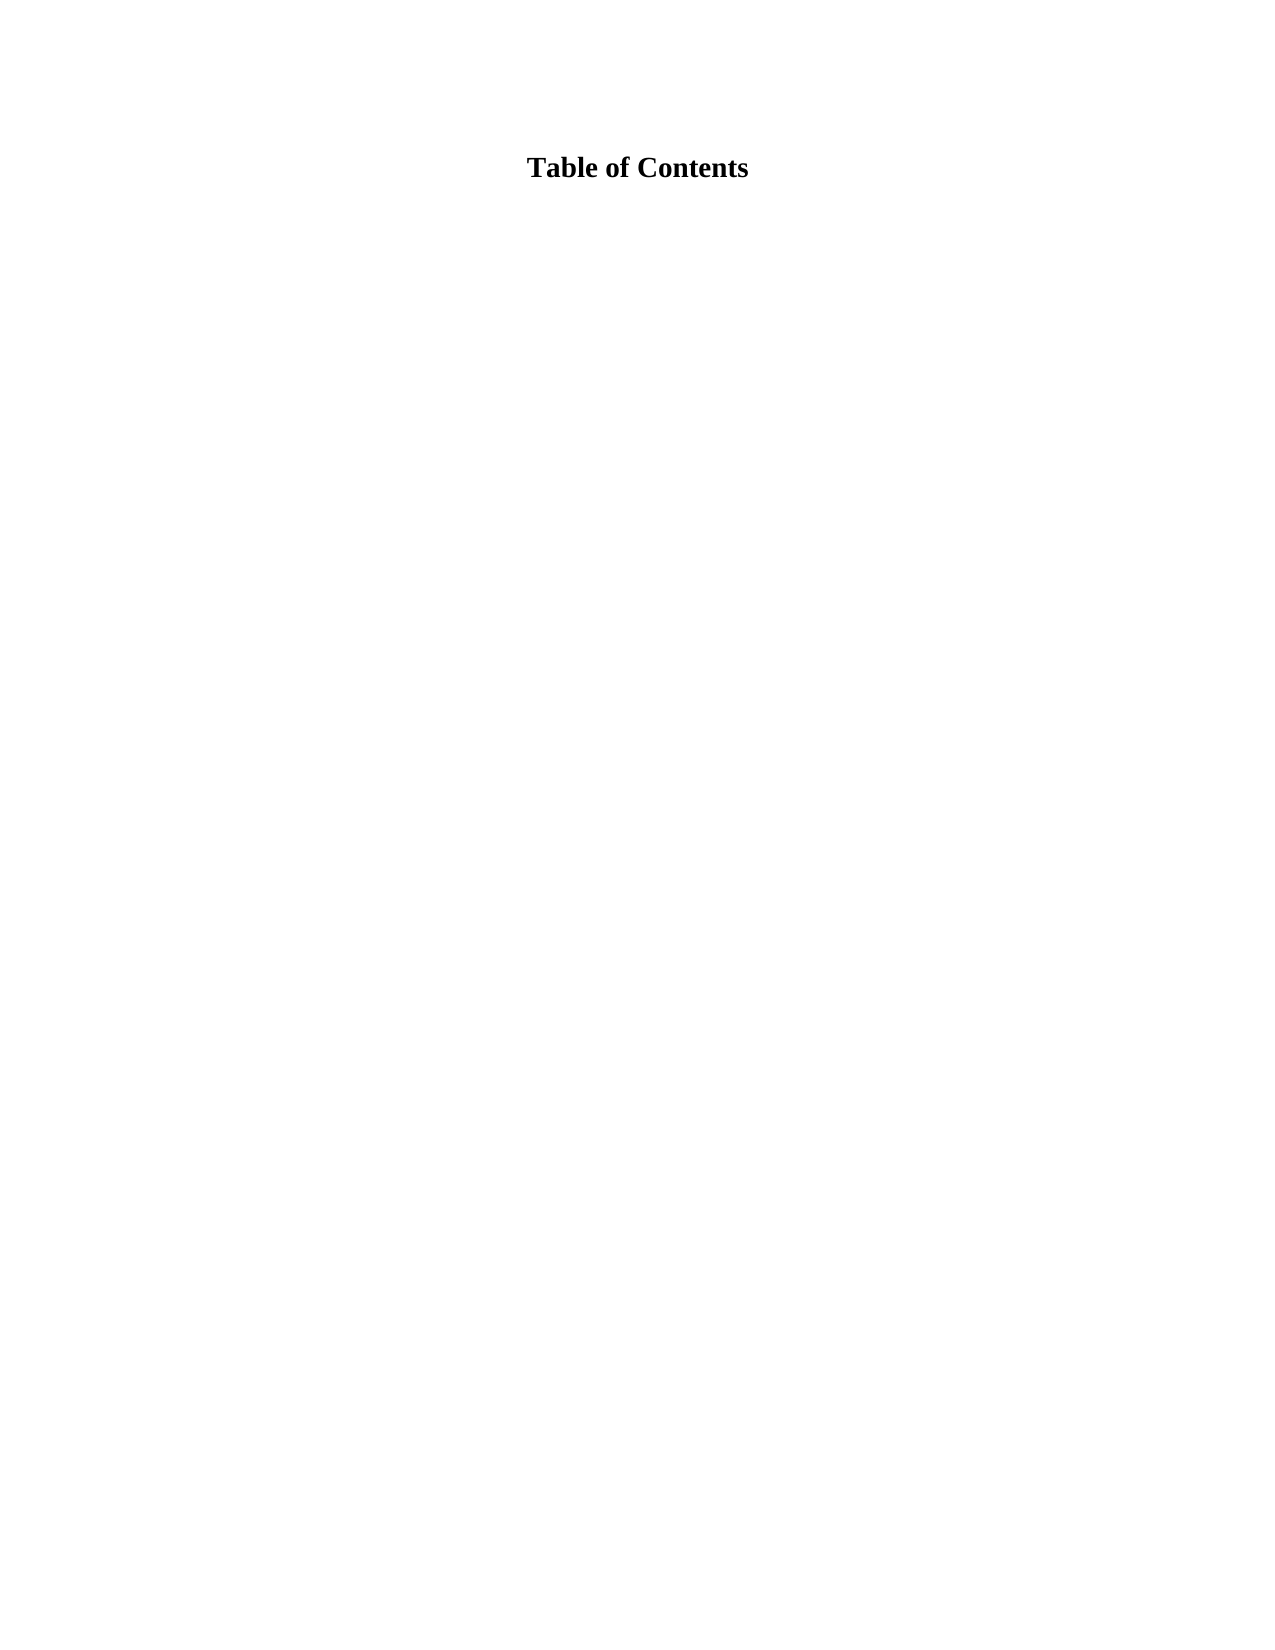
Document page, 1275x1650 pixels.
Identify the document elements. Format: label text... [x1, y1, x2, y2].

text Table of Contents [187, 150, 1087, 183]
